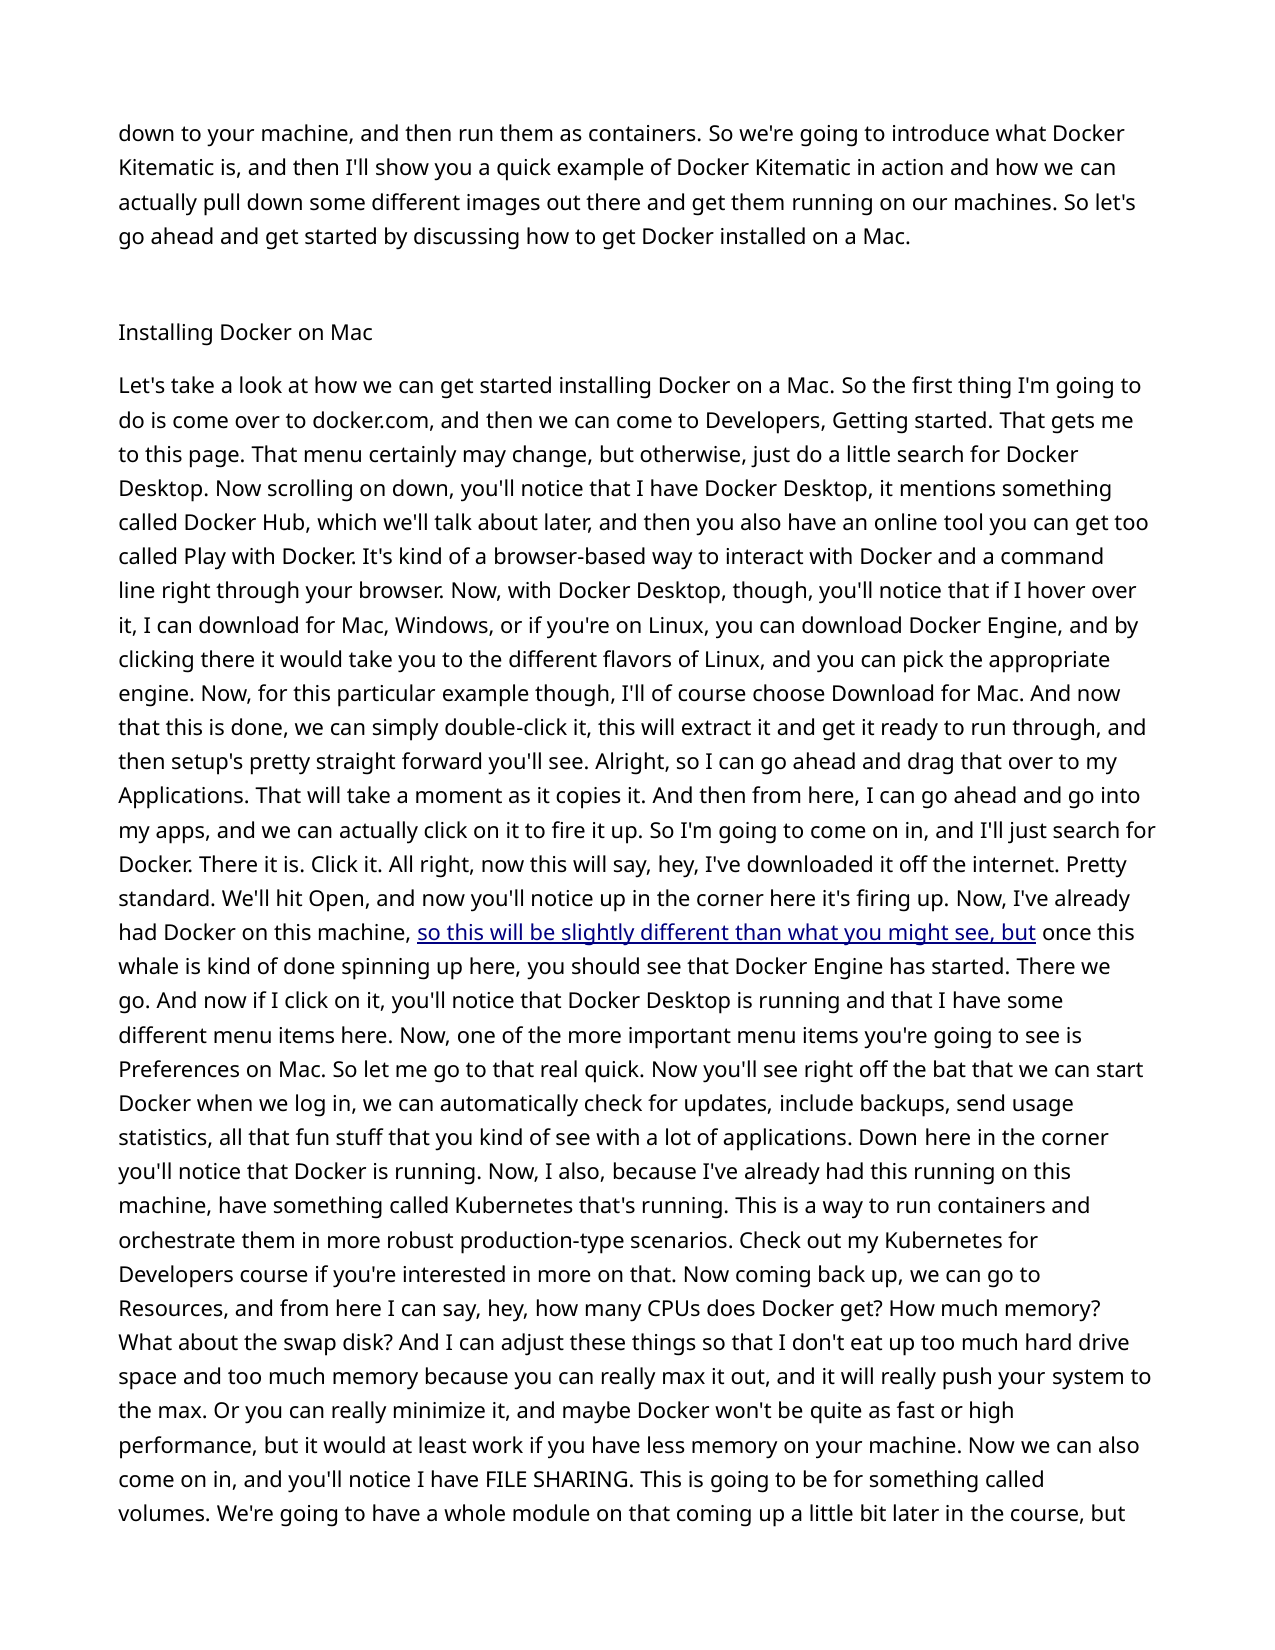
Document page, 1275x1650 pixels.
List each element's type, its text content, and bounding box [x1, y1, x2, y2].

subtitle Installing Docker on Mac [118, 317, 1157, 347]
text down to your machine, and then run them as containers. So we're going to introduce what Docker Kitematic is, and then I'll show you a quick example of Docker Kitematic in action and how we can actually pull down some different images out there and get them running on our machines. So let's go ahead and get started by discussing how to get Docker installed on a Mac. [118, 118, 1157, 250]
text Let's take a look at how we can get started installing Docker on a Mac. So the first thing I'm going to do is come over to docker.com, and then we can come to Developers, Getting started. That gets me to this page. That menu certainly may change, but otherwise, just do a little search for Docker Desktop. Now scrolling on down, you'll notice that I have Docker Desktop, it mentions something called Docker Hub, which we'll talk about later, and then you also have an online tool you can get too called Play with Docker. It's kind of a browser‑based way to interact with Docker and a command line right through your browser. Now, with Docker Desktop, though, you'll notice that if I hover over it, I can download for Mac, Windows, or if you're on Linux, you can download Docker Engine, and by clicking there it would take you to the different flavors of Linux, and you can pick the appropriate engine. Now, for this particular example though, I'll of course choose Download for Mac. And now that this is done, we can simply double‑click it, this will extract it and get it ready to run through, and then setup's pretty straight forward you'll see. Alright, so I can go ahead and drag that over to my Applications. That will take a moment as it copies it. And then from here, I can go ahead and go into my apps, and we can actually click on it to fire it up. So I'm going to come on in, and I'll just search for Docker. There it is. Click it. All right, now this will say, hey, I've downloaded it off the internet. Pretty standard. We'll hit Open, and now you'll notice up in the corner here it's firing up. Now, I've already had Docker on this machine, so this will be slightly different than what you might see, but once this whale is kind of done spinning up here, you should see that Docker Engine has started. There we go. And now if I click on it, you'll notice that Docker Desktop is running and that I have some different menu items here. Now, one of the more important menu items you're going to see is Preferences on Mac. So let me go to that real quick. Now you'll see right off the bat that we can start Docker when we log in, we can automatically check for updates, include backups, send usage statistics, all that fun stuff that you kind of see with a lot of applications. Down here in the corner you'll notice that Docker is running. Now, I also, because I've already had this running on this machine, have something called Kubernetes that's running. This is a way to run containers and orchestrate them in more robust production‑type scenarios. Check out my Kubernetes for Developers course if you're interested in more on that. Now coming back up, we can go to Resources, and from here I can say, hey, how many CPUs does Docker get? How much memory? What about the swap disk? And I can adjust these things so that I don't eat up too much hard drive space and too much memory because you can really max it out, and it will really push your system to the max. Or you can really minimize it, and maybe Docker won't be quite as fast or high performance, but it would at least work if you have less memory on your machine. Now we can also come on in, and you'll notice I have FILE SHARING. This is going to be for something called volumes. We're going to have a whole module on that coming up a little bit later in the course, but [118, 371, 1157, 1528]
